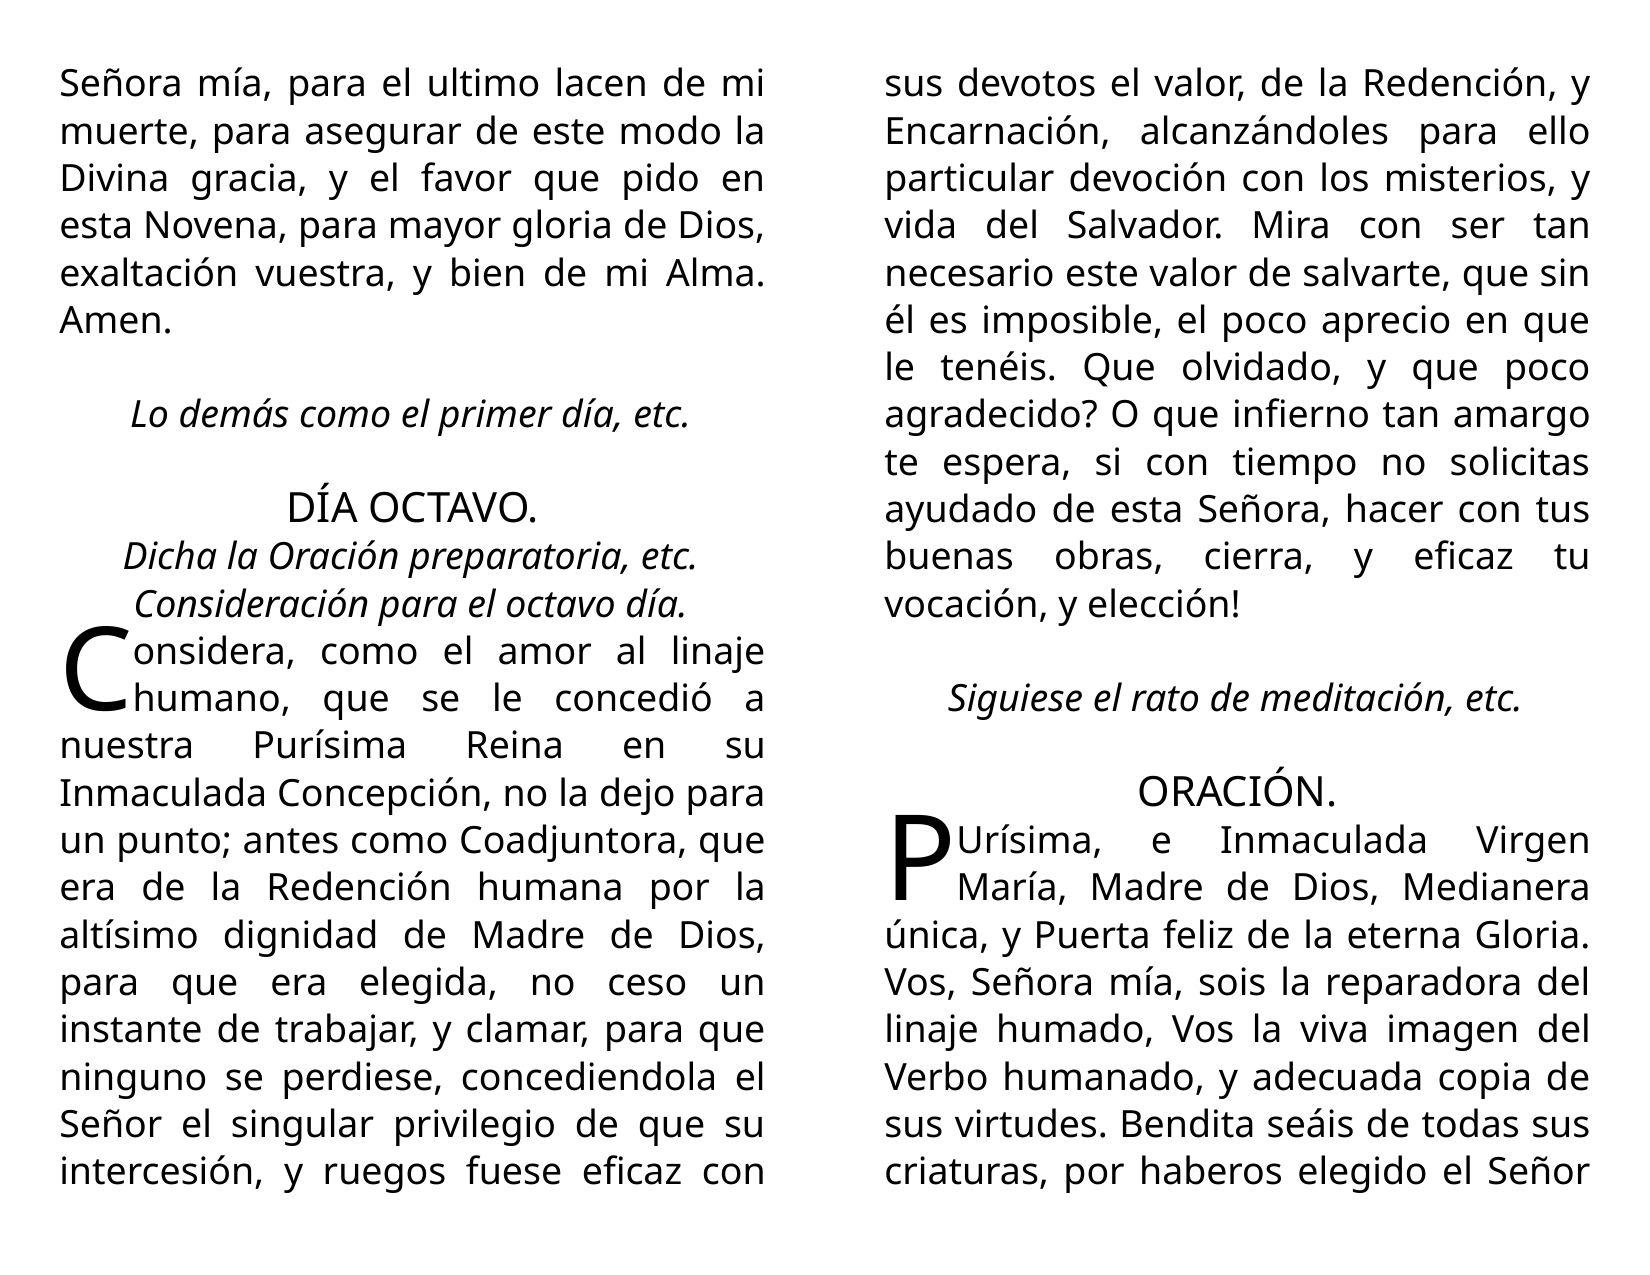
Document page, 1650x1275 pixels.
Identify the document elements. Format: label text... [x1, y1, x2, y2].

text DÍA OCTAVO. [59, 485, 766, 532]
text Considera, como el amor al linaje humano, que se le concedió a nuestra Purísima Reina en su Inmaculada Concepción, no la dejo para un punto; antes como Coadjuntora, que era de la Redención humana por la altísimo dignidad de Madre de Dios, para que era elegida, no ceso un instante de trabajar, y clamar, para que ninguno se perdiese, concediendola el Señor el singular privilegio de que su intercesión, y ruegos fuese eficaz con [59, 627, 766, 1194]
text ORACIÓN. [884, 768, 1591, 816]
text Señora mía, para el ultimo lacen de mi muerte, para asegurar de este modo la Divina gracia, y el favor que pido en esta Novena, para mayor gloria de Dios, exaltación vuestra, y bien de mi Alma. Amen. [59, 59, 766, 343]
text sus devotos el valor, de la Redención, y Encarnación, alcanzándoles para ello particular devoción con los misterios, y vida del Salvador. Mira con ser tan necesario este valor de salvarte, que sin él es imposible, el poco aprecio en que le tenéis. Que olvidado, y que poco agradecido? O que infierno tan amargo te espera, si con tiempo no solicitas ayudado de esta Señora, hacer con tus buenas obras, cierra, y eficaz tu vocación, y elección! [884, 59, 1591, 627]
text Consideración para el octavo día. [59, 579, 766, 627]
text PUrísima, e Inmaculada Virgen María, Madre de Dios, Medianera única, y Puerta feliz de la eterna Gloria. Vos, Señora mía, sois la reparadora del linaje humado, Vos la viva imagen del Verbo humanado, y adecuada copia de sus virtudes. Bendita seáis de todas sus criaturas, por haberos elegido el Señor [884, 816, 1591, 1194]
text Lo demás como el primer día, etc. [59, 390, 766, 437]
text Dicha la Oración preparatoria, etc. [59, 532, 766, 579]
text Siguiese el rato de meditación, etc. [884, 674, 1591, 721]
